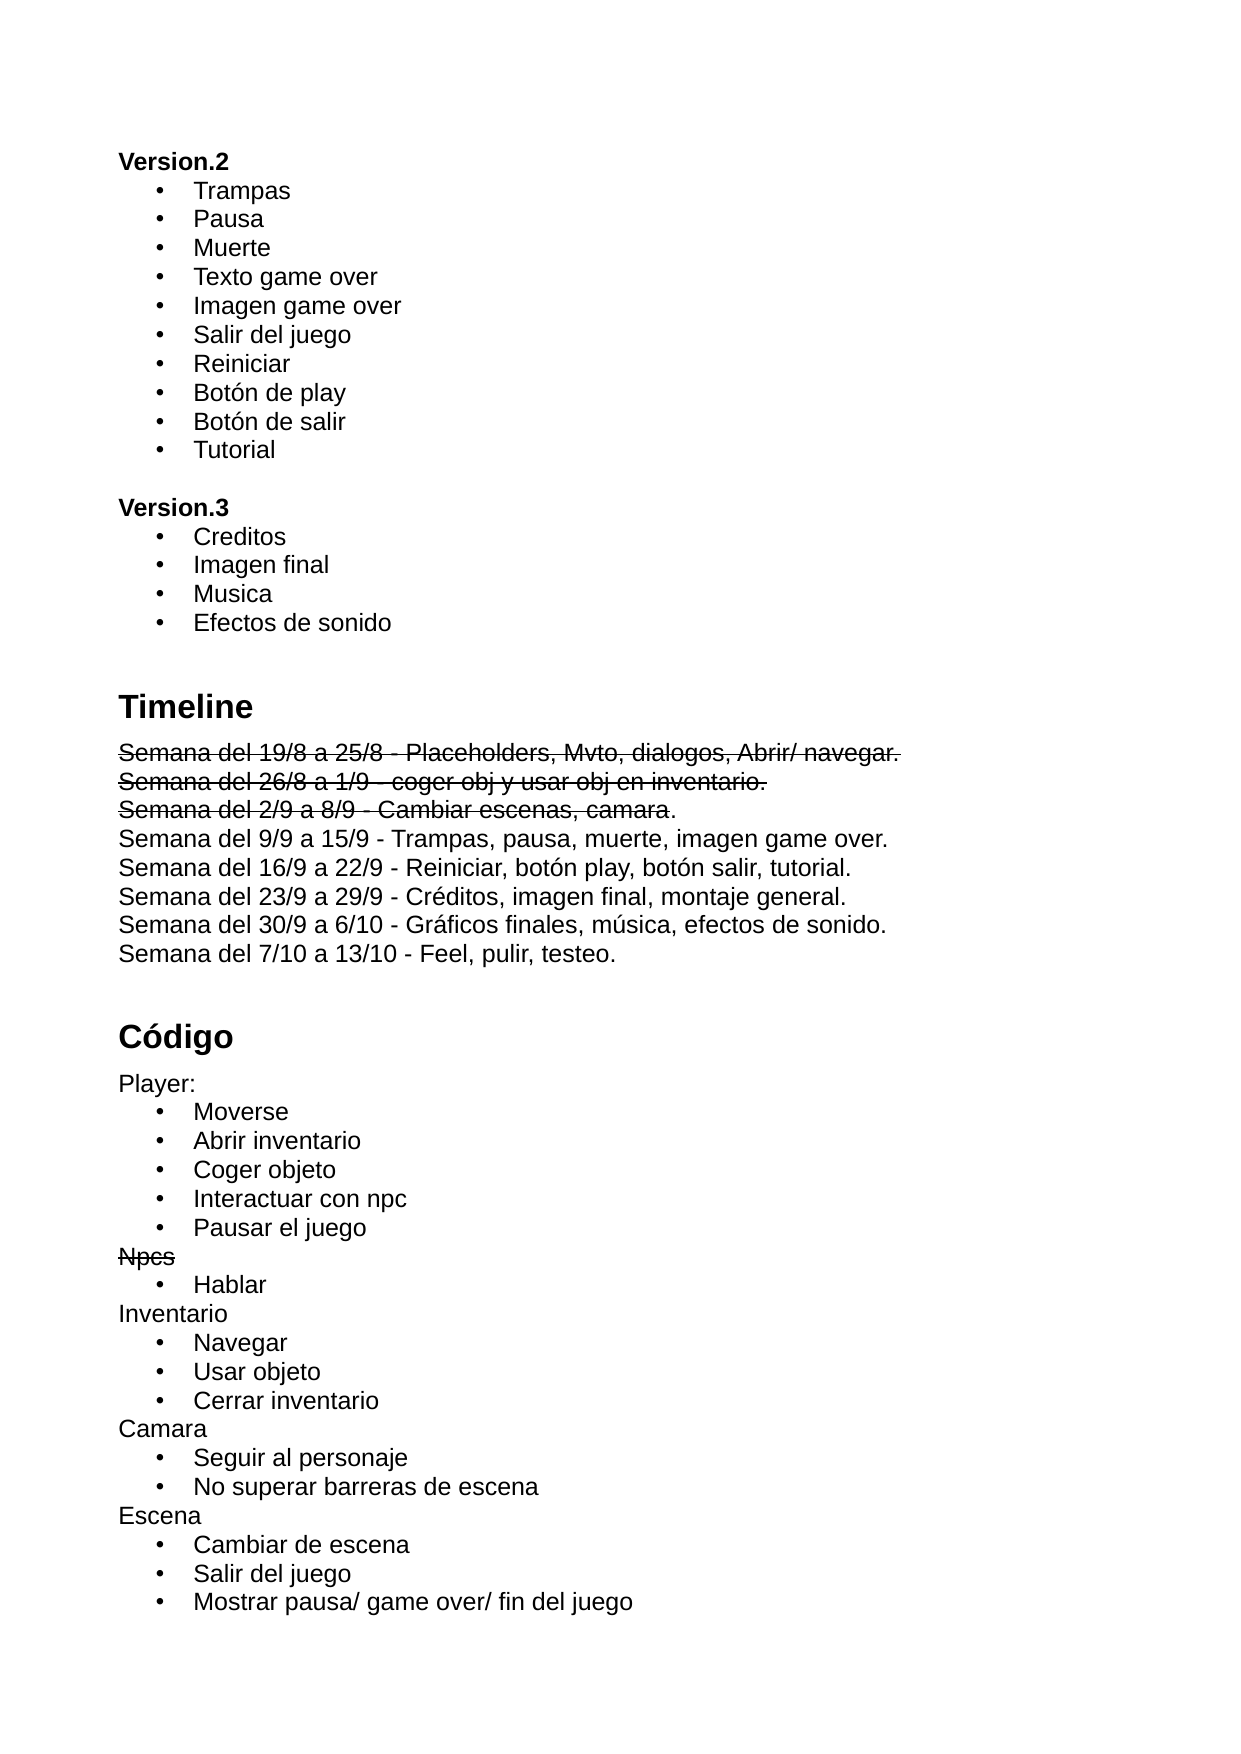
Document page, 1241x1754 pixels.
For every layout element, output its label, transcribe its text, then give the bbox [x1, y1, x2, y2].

list Botón de salir [156, 406, 1122, 435]
list Usar objeto [156, 1357, 1122, 1386]
list Pausar el juego [156, 1213, 1122, 1242]
list Moverse [156, 1097, 1122, 1126]
text Version.3 [118, 493, 1122, 522]
list No superar barreras de escena [156, 1472, 1122, 1501]
text Semana del 9/9 a 15/9 - Trampas, pausa, muerte, imagen game over. [118, 824, 1122, 853]
list Cerrar inventario [156, 1386, 1122, 1414]
text Escena [118, 1501, 1122, 1530]
list Hablar [156, 1270, 1122, 1299]
list Seguir al personaje [156, 1443, 1122, 1472]
text Semana del 7/10 a 13/10 - Feel, pulir, testeo. [118, 939, 1122, 968]
text Npcs [118, 1242, 1122, 1270]
list Pausa [156, 204, 1122, 233]
text Semana del 16/9 a 22/9 - Reiniciar, botón play, botón salir, tutorial. [118, 853, 1122, 882]
text Camara [118, 1414, 1122, 1443]
list Trampas [156, 176, 1122, 204]
list Reiniciar [156, 349, 1122, 378]
list Mostrar pausa/ game over/ fin del juego [156, 1587, 1122, 1616]
text Inventario [118, 1299, 1122, 1328]
list Efectos de sonido [156, 608, 1122, 637]
list Musica [156, 579, 1122, 608]
text Player: [118, 1068, 1122, 1097]
subtitle Timeline [118, 687, 1122, 725]
text Semana del 2/9 a 8/9 - Cambiar escenas, camara. [118, 795, 1122, 824]
list Navegar [156, 1328, 1122, 1357]
list Muerte [156, 233, 1122, 262]
list Coger objeto [156, 1155, 1122, 1184]
list Cambiar de escena [156, 1530, 1122, 1558]
list Botón de play [156, 378, 1122, 406]
list Creditos [156, 522, 1122, 551]
subtitle Código [118, 1017, 1122, 1056]
text Semana del 19/8 a 25/8 - Placeholders, Mvto, dialogos, Abrir/ navegar. [118, 738, 1122, 767]
list Imagen final [156, 551, 1122, 579]
list Abrir inventario [156, 1126, 1122, 1155]
list Tutorial [156, 435, 1122, 464]
list Texto game over [156, 262, 1122, 291]
list Salir del juego [156, 320, 1122, 349]
list Salir del juego [156, 1558, 1122, 1587]
text Version.2 [118, 147, 1122, 176]
text Semana del 23/9 a 29/9 - Créditos, imagen final, montaje general. [118, 882, 1122, 910]
text Semana del 30/9 a 6/10 - Gráficos finales, música, efectos de sonido. [118, 910, 1122, 939]
list Interactuar con npc [156, 1184, 1122, 1213]
list Imagen game over [156, 291, 1122, 320]
text Semana del 26/8 a 1/9 - coger obj y usar obj en inventario. [118, 767, 1122, 795]
